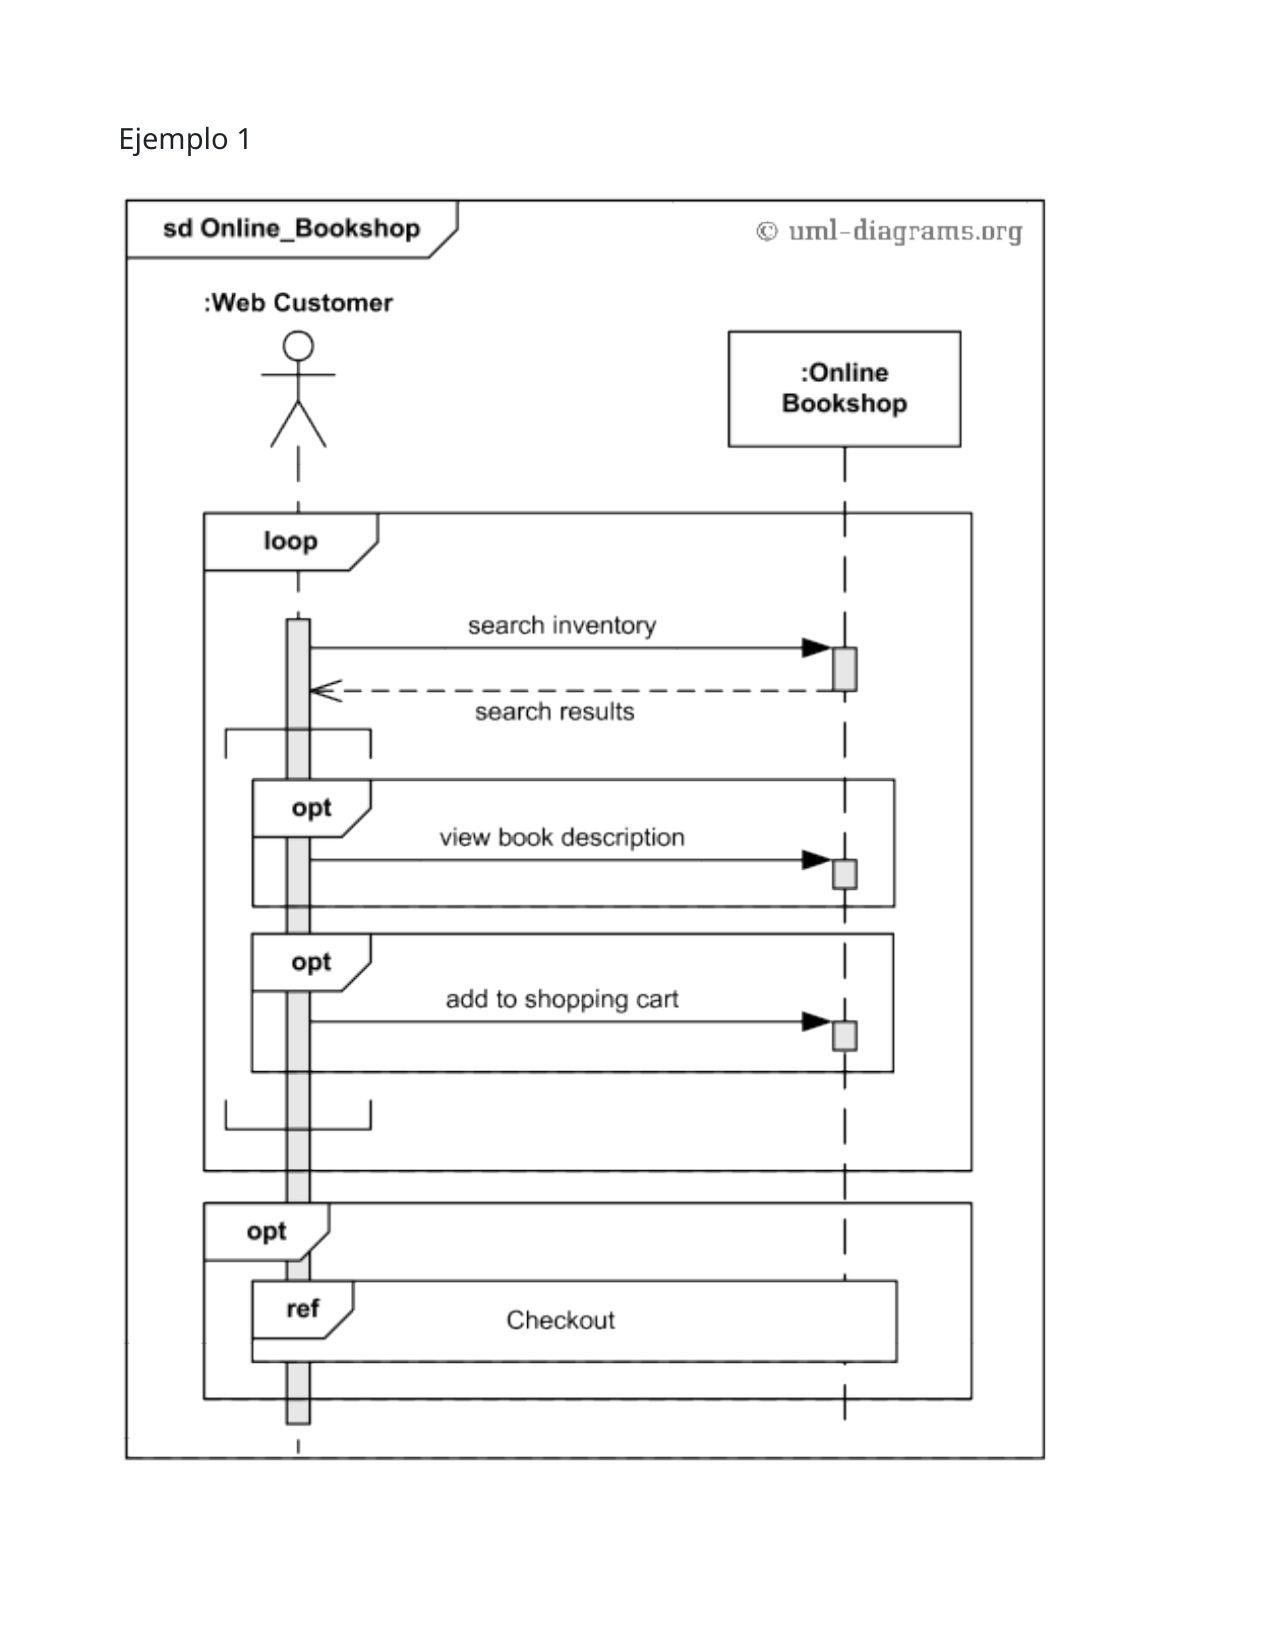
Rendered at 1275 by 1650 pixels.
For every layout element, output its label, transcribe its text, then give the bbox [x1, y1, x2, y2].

picture [118, 192, 1054, 1465]
subtitle Ejemplo 1 [118, 118, 1157, 158]
